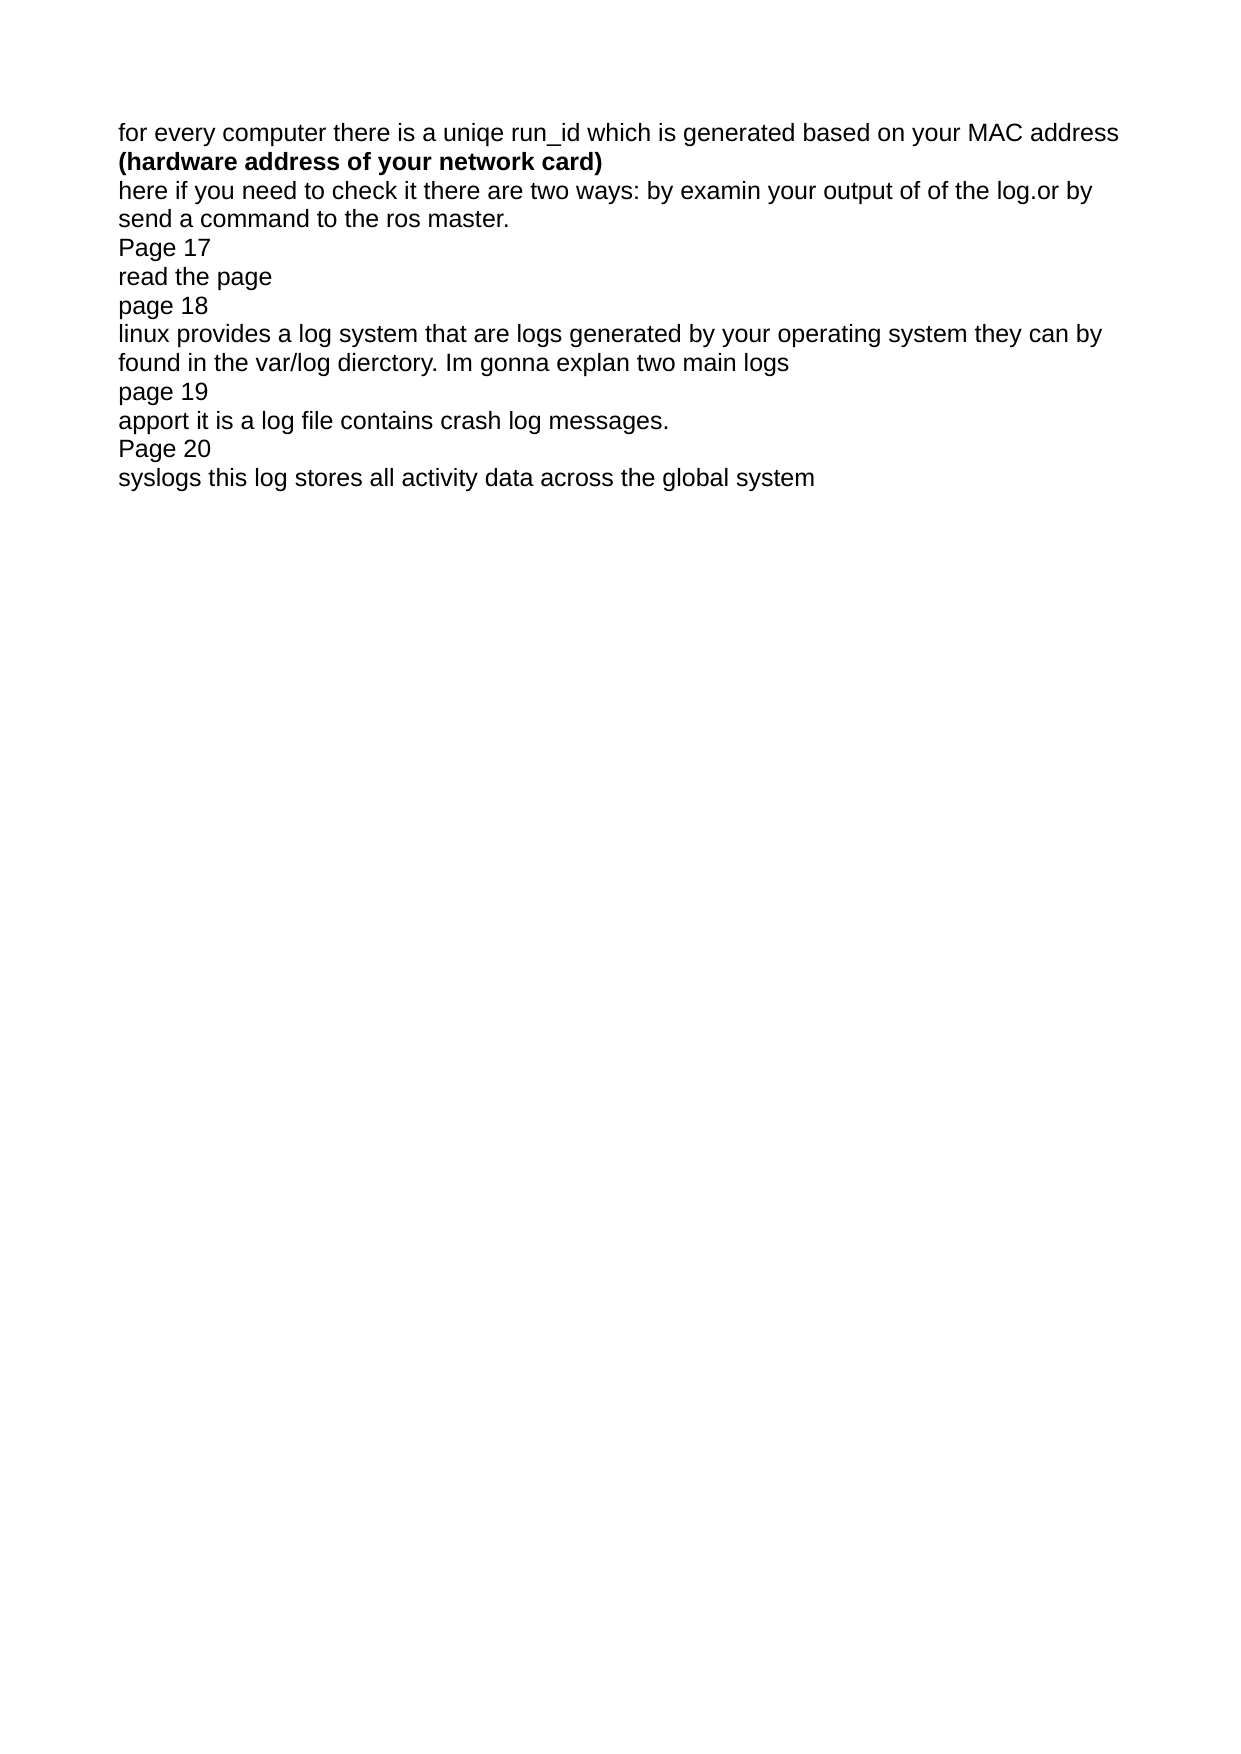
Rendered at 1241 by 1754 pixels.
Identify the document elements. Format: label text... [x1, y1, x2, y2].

text page 18 [118, 291, 1122, 319]
text for every computer there is a uniqe run_id which is generated based on your MAC address (hardware address of your network card) [118, 118, 1122, 176]
text read the page [118, 262, 1122, 291]
text Page 17 [118, 233, 1122, 262]
text linux provides a log system that are logs generated by your operating system they can by found in the var/log dierctory. Im gonna explan two main logs [118, 319, 1122, 377]
text here if you need to check it there are two ways: by examin your output of of the log.or by send a command to the ros master. [118, 176, 1122, 233]
text page 19 [118, 377, 1122, 406]
text Page 20 [118, 434, 1122, 463]
text apport it is a log file contains crash log messages. [118, 406, 1122, 434]
text syslogs this log stores all activity data across the global system [118, 463, 1122, 492]
